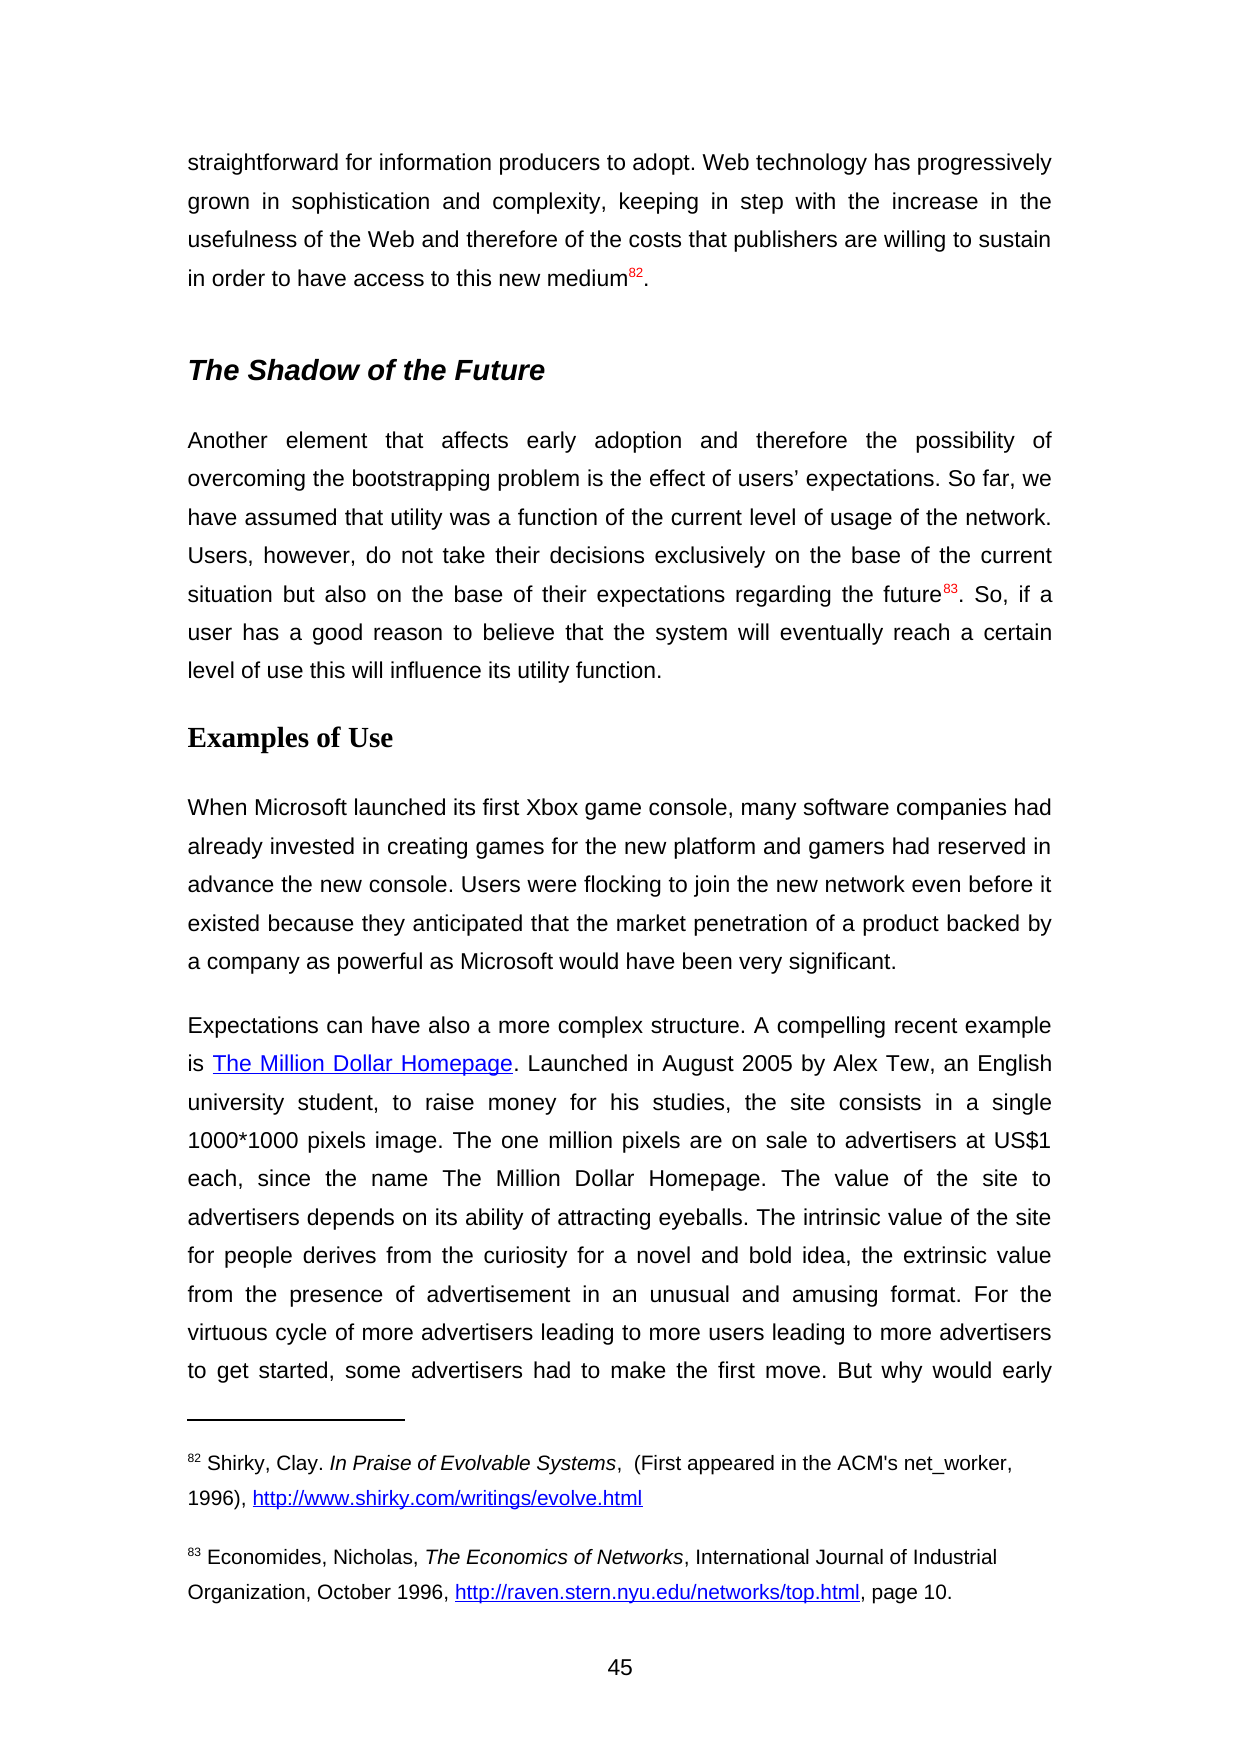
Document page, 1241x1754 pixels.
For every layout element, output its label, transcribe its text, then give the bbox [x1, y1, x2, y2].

subtitle The Shadow of the Future [187, 354, 1053, 386]
text Shirky, Clay. In Praise of Evolvable Systems, (First appeared in the ACM's net_worker, 1996), http://www.shirky.com/writings/evolve.html [187, 1451, 1053, 1509]
text straightforward for information producers to adopt. Web technology has progressively grown in sophistication and complexity, keeping in step with the increase in the usefulness of the Web and therefore of the costs that publishers are willing to sustain in order to have access to this new medium. [187, 150, 1053, 291]
text When Microsoft launched its first Xbox game console, many software companies had already invested in creating games for the new platform and gamers had reserved in advance the new console. Users were flocking to join the new network even before it existed because they anticipated that the market penetration of a product backed by a company as powerful as Microsoft would have been very significant. [187, 795, 1053, 974]
text Another element that affects early adoption and therefore the possibility of overcoming the bootstrapping problem is the effect of users’ expectations. So far, we have assumed that utility was a function of the current level of usage of the network. Users, however, do not take their decisions exclusively on the base of the current situation but also on the base of their expectations regarding the future. So, if a user has a good reason to believe that the system will eventually reach a certain level of use this will influence its utility function. [187, 428, 1053, 684]
subtitle Examples of Use [187, 722, 1053, 754]
text Expectations can have also a more complex structure. A compelling recent example is The Million Dollar Homepage. Launched in August 2005 by Alex Tew, an English university student, to raise money for his studies, the site consists in a single 1000*1000 pixels image. The one million pixels are on sale to advertisers at US$1 each, since the name The Million Dollar Homepage. The value of the site to advertisers depends on its ability of attracting eyeballs. The intrinsic value of the site for people derives from the curiosity for a novel and bold idea, the extrinsic value from the presence of advertisement in an unusual and amusing format. For the virtuous cycle of more advertisers leading to more users leading to more advertisers to get started, some advertisers had to make the first move. But why would early [187, 1012, 1053, 1384]
text Economides, Nicholas, The Economics of Networks, International Journal of Industrial Organization, October 1996, http://raven.stern.nyu.edu/networks/top.html, page 10. [187, 1546, 1053, 1604]
